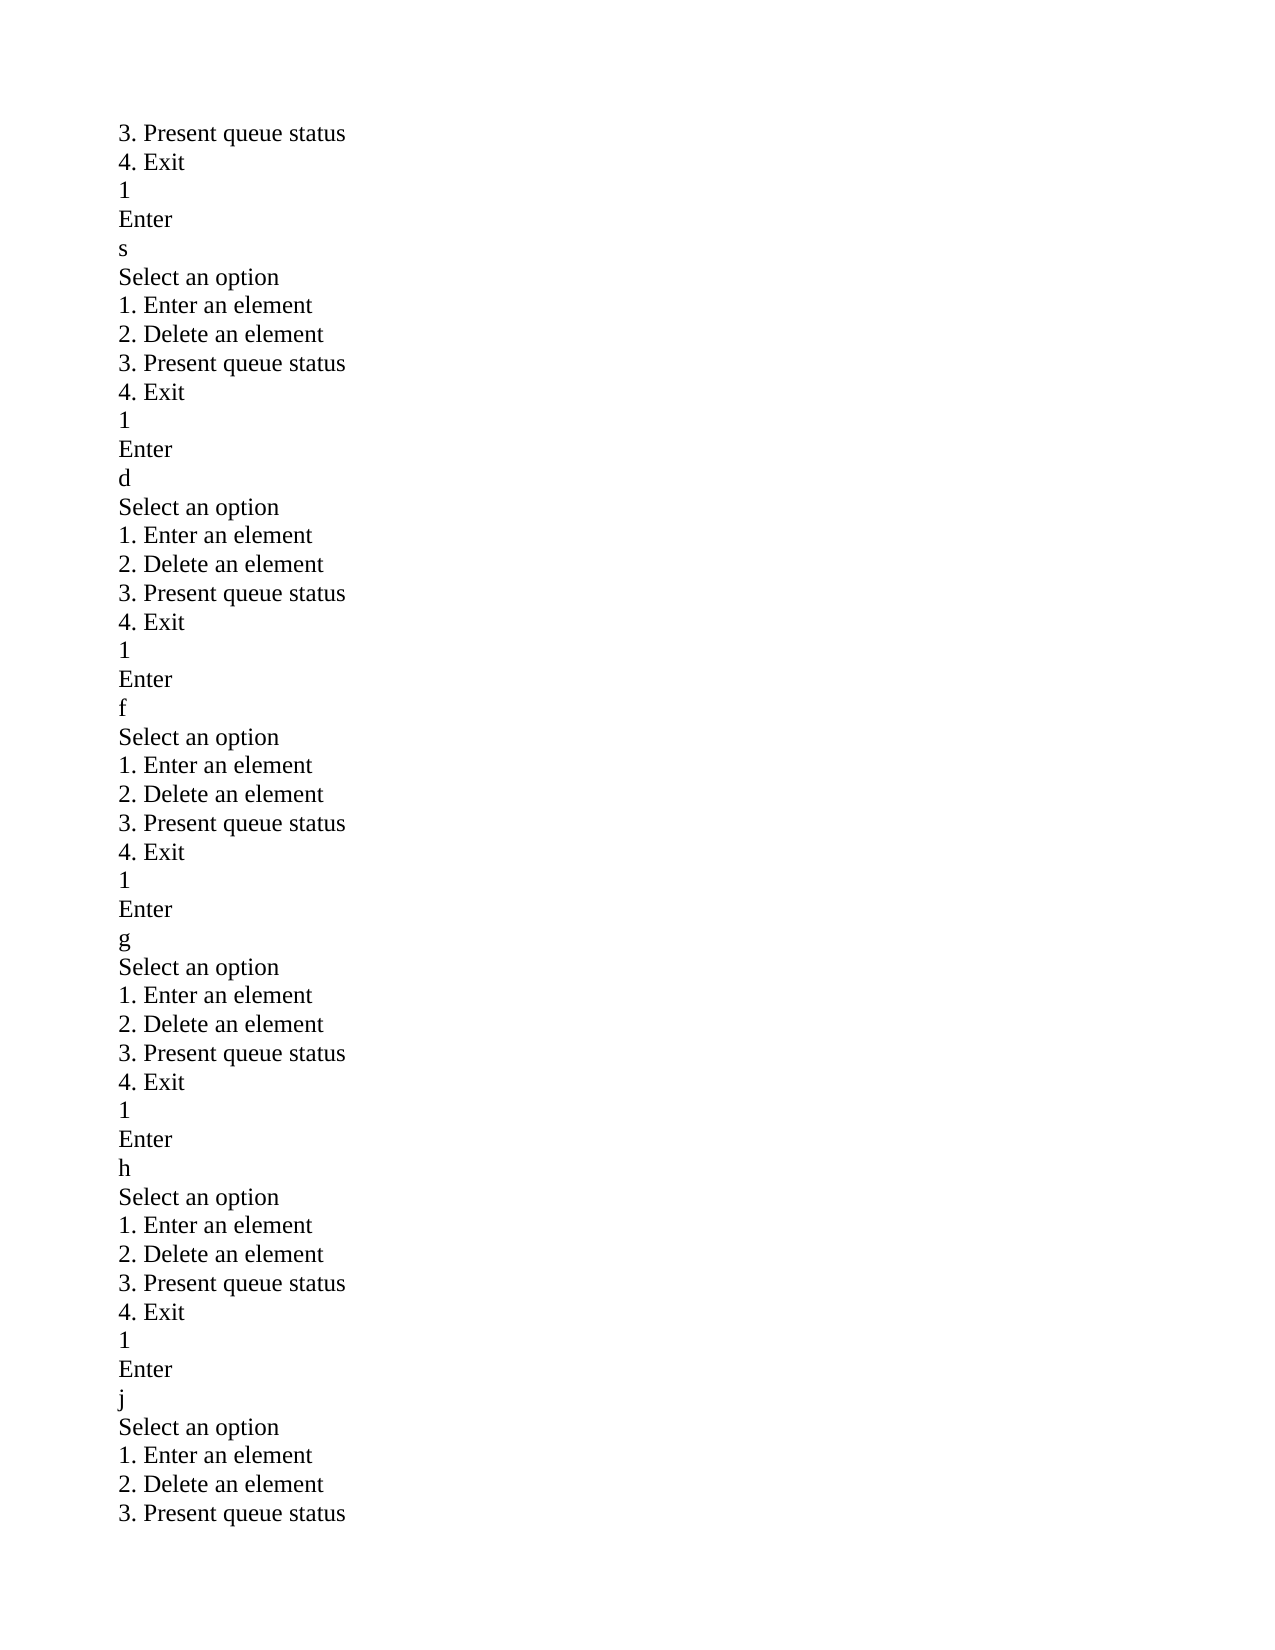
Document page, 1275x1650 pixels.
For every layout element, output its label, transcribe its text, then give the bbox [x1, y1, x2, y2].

text 3. Present queue status [118, 1268, 1157, 1297]
text 2. Delete an element [118, 1239, 1157, 1268]
text Select an option [118, 722, 1157, 751]
text 2. Delete an element [118, 1469, 1157, 1498]
text 4. Exit [118, 1067, 1157, 1096]
text 4. Exit [118, 377, 1157, 406]
text 1 [118, 176, 1157, 204]
text Select an option [118, 262, 1157, 291]
text Select an option [118, 1412, 1157, 1441]
text 1 [118, 1096, 1157, 1124]
text j [118, 1383, 1157, 1412]
text 2. Delete an element [118, 549, 1157, 578]
text 1 [118, 636, 1157, 664]
text 4. Exit [118, 1297, 1157, 1326]
text 4. Exit [118, 837, 1157, 866]
text d [118, 463, 1157, 492]
text Enter [118, 204, 1157, 233]
text 3. Present queue status [118, 578, 1157, 607]
text 1. Enter an element [118, 291, 1157, 319]
text g [118, 923, 1157, 952]
text 3. Present queue status [118, 1498, 1157, 1527]
text 2. Delete an element [118, 319, 1157, 348]
text 3. Present queue status [118, 118, 1157, 147]
text 3. Present queue status [118, 808, 1157, 837]
text Select an option [118, 492, 1157, 521]
text 2. Delete an element [118, 1009, 1157, 1038]
text h [118, 1153, 1157, 1182]
text 4. Exit [118, 607, 1157, 636]
text 1. Enter an element [118, 521, 1157, 549]
text 1 [118, 406, 1157, 434]
text Enter [118, 664, 1157, 693]
text 1 [118, 866, 1157, 894]
text 1. Enter an element [118, 751, 1157, 779]
text Select an option [118, 1182, 1157, 1211]
text s [118, 233, 1157, 262]
text 1 [118, 1326, 1157, 1354]
text Enter [118, 434, 1157, 463]
text 1. Enter an element [118, 1441, 1157, 1469]
text Enter [118, 1124, 1157, 1153]
text 4. Exit [118, 147, 1157, 176]
text 1. Enter an element [118, 1211, 1157, 1239]
text f [118, 693, 1157, 722]
text Enter [118, 1354, 1157, 1383]
text Enter [118, 894, 1157, 923]
text 3. Present queue status [118, 1038, 1157, 1067]
text Select an option [118, 952, 1157, 981]
text 1. Enter an element [118, 981, 1157, 1009]
text 2. Delete an element [118, 779, 1157, 808]
text 3. Present queue status [118, 348, 1157, 377]
